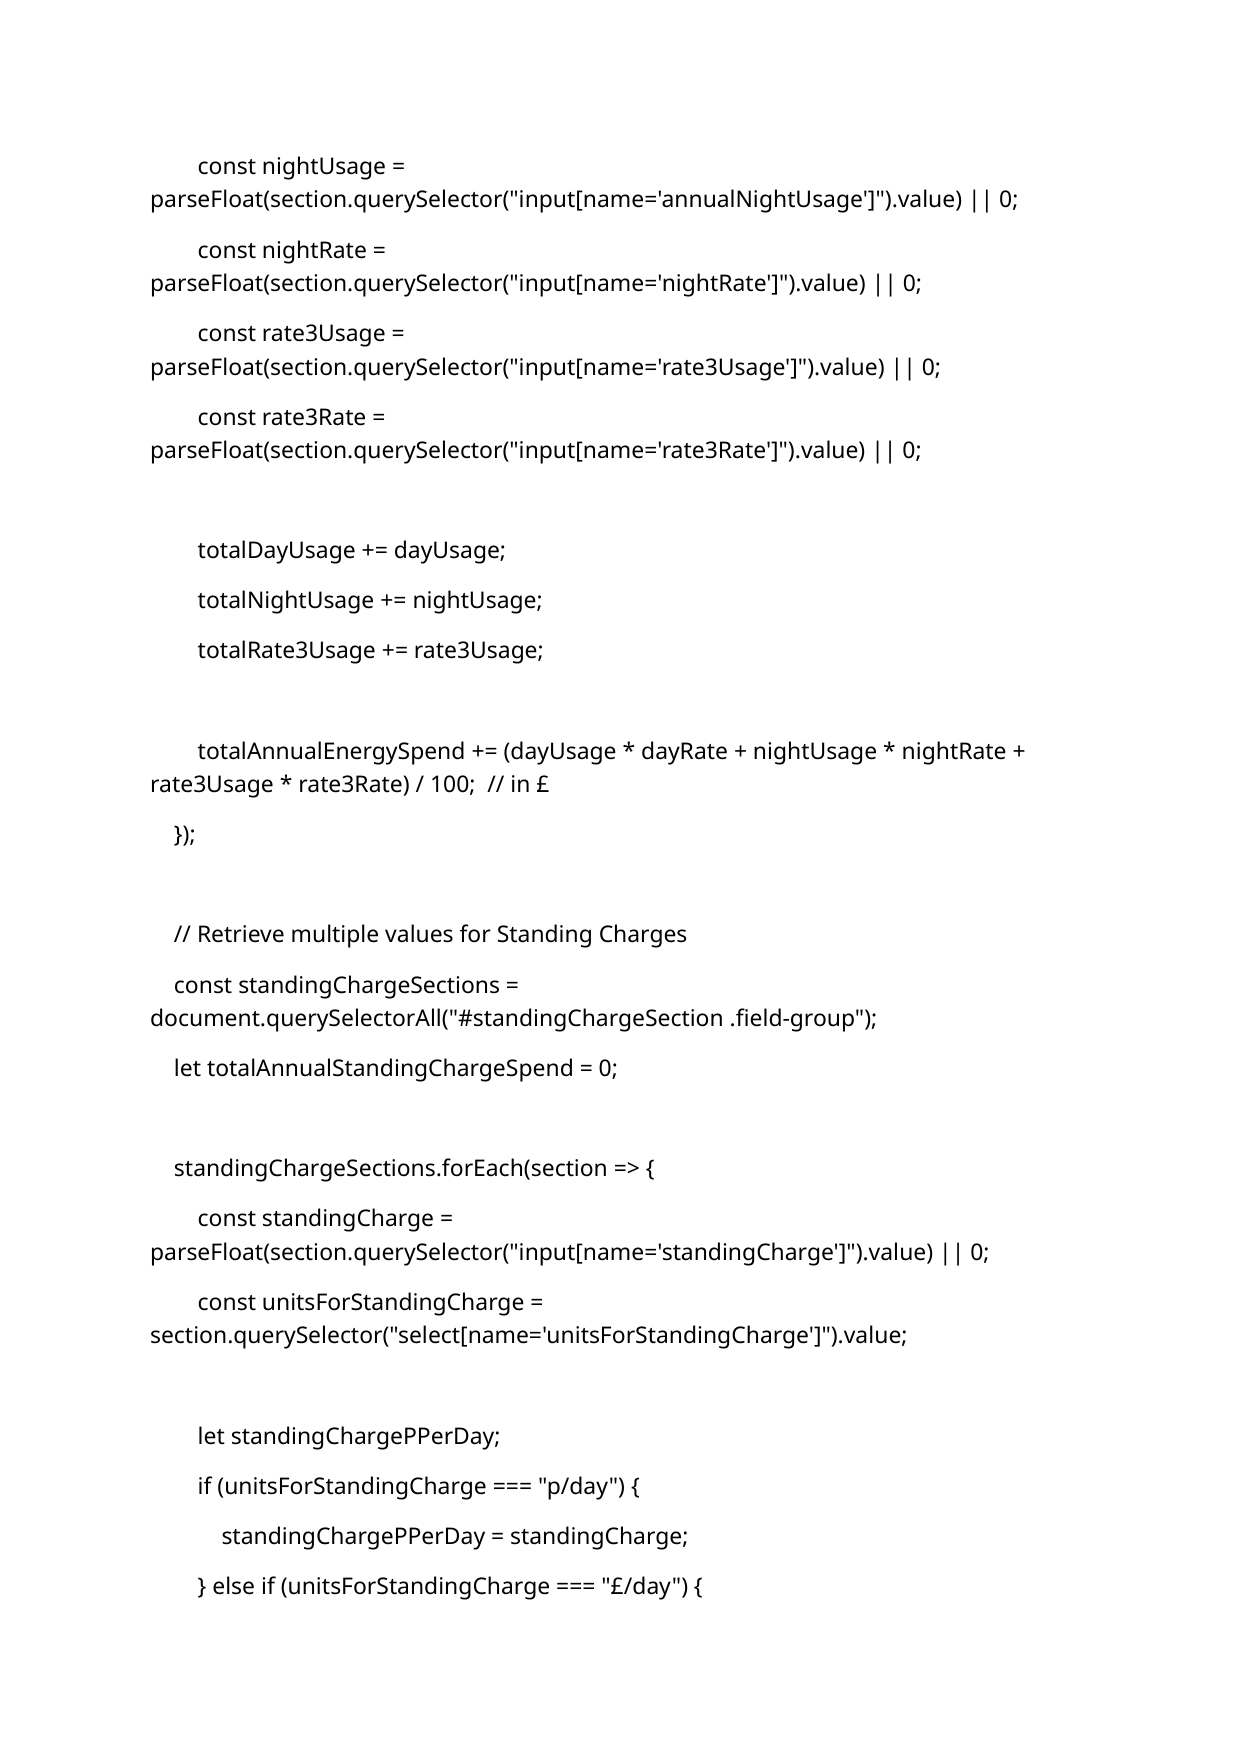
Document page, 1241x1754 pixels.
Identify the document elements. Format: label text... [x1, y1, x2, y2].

text let totalAnnualStandingChargeSpend = 0; [150, 1052, 1090, 1083]
text if (unitsForStandingCharge === "p/day") { [150, 1470, 1090, 1501]
text // Retrieve multiple values for Standing Charges [150, 918, 1090, 950]
text const rate3Usage = parseFloat(section.querySelector("input[name='rate3Usage']").value) || 0; [150, 317, 1090, 382]
text }); [150, 818, 1090, 849]
text totalAnnualEnergySpend += (dayUsage * dayRate + nightUsage * nightRate + rate3Usage * rate3Rate) / 100; // in £ [150, 735, 1090, 799]
text const standingChargeSections = document.querySelectorAll("#standingChargeSection .field-group"); [150, 968, 1090, 1033]
text const rate3Rate = parseFloat(section.querySelector("input[name='rate3Rate']").value) || 0; [150, 401, 1090, 465]
text totalNightUsage += nightUsage; [150, 584, 1090, 616]
text let standingChargePPerDay; [150, 1419, 1090, 1451]
text const nightRate = parseFloat(section.querySelector("input[name='nightRate']").value) || 0; [150, 233, 1090, 298]
text const nightUsage = parseFloat(section.querySelector("input[name='annualNightUsage']").value) || 0; [150, 150, 1090, 215]
text const unitsForStandingCharge = section.querySelector("select[name='unitsForStandingCharge']").value; [150, 1286, 1090, 1351]
text standingChargePPerDay = standingCharge; [150, 1520, 1090, 1551]
text totalDayUsage += dayUsage; [150, 534, 1090, 566]
text } else if (unitsForStandingCharge === "£/day") { [150, 1570, 1090, 1601]
text standingChargeSections.forEach(section => { [150, 1152, 1090, 1183]
text totalRate3Usage += rate3Usage; [150, 634, 1090, 666]
text const standingCharge = parseFloat(section.querySelector("input[name='standingCharge']").value) || 0; [150, 1202, 1090, 1267]
